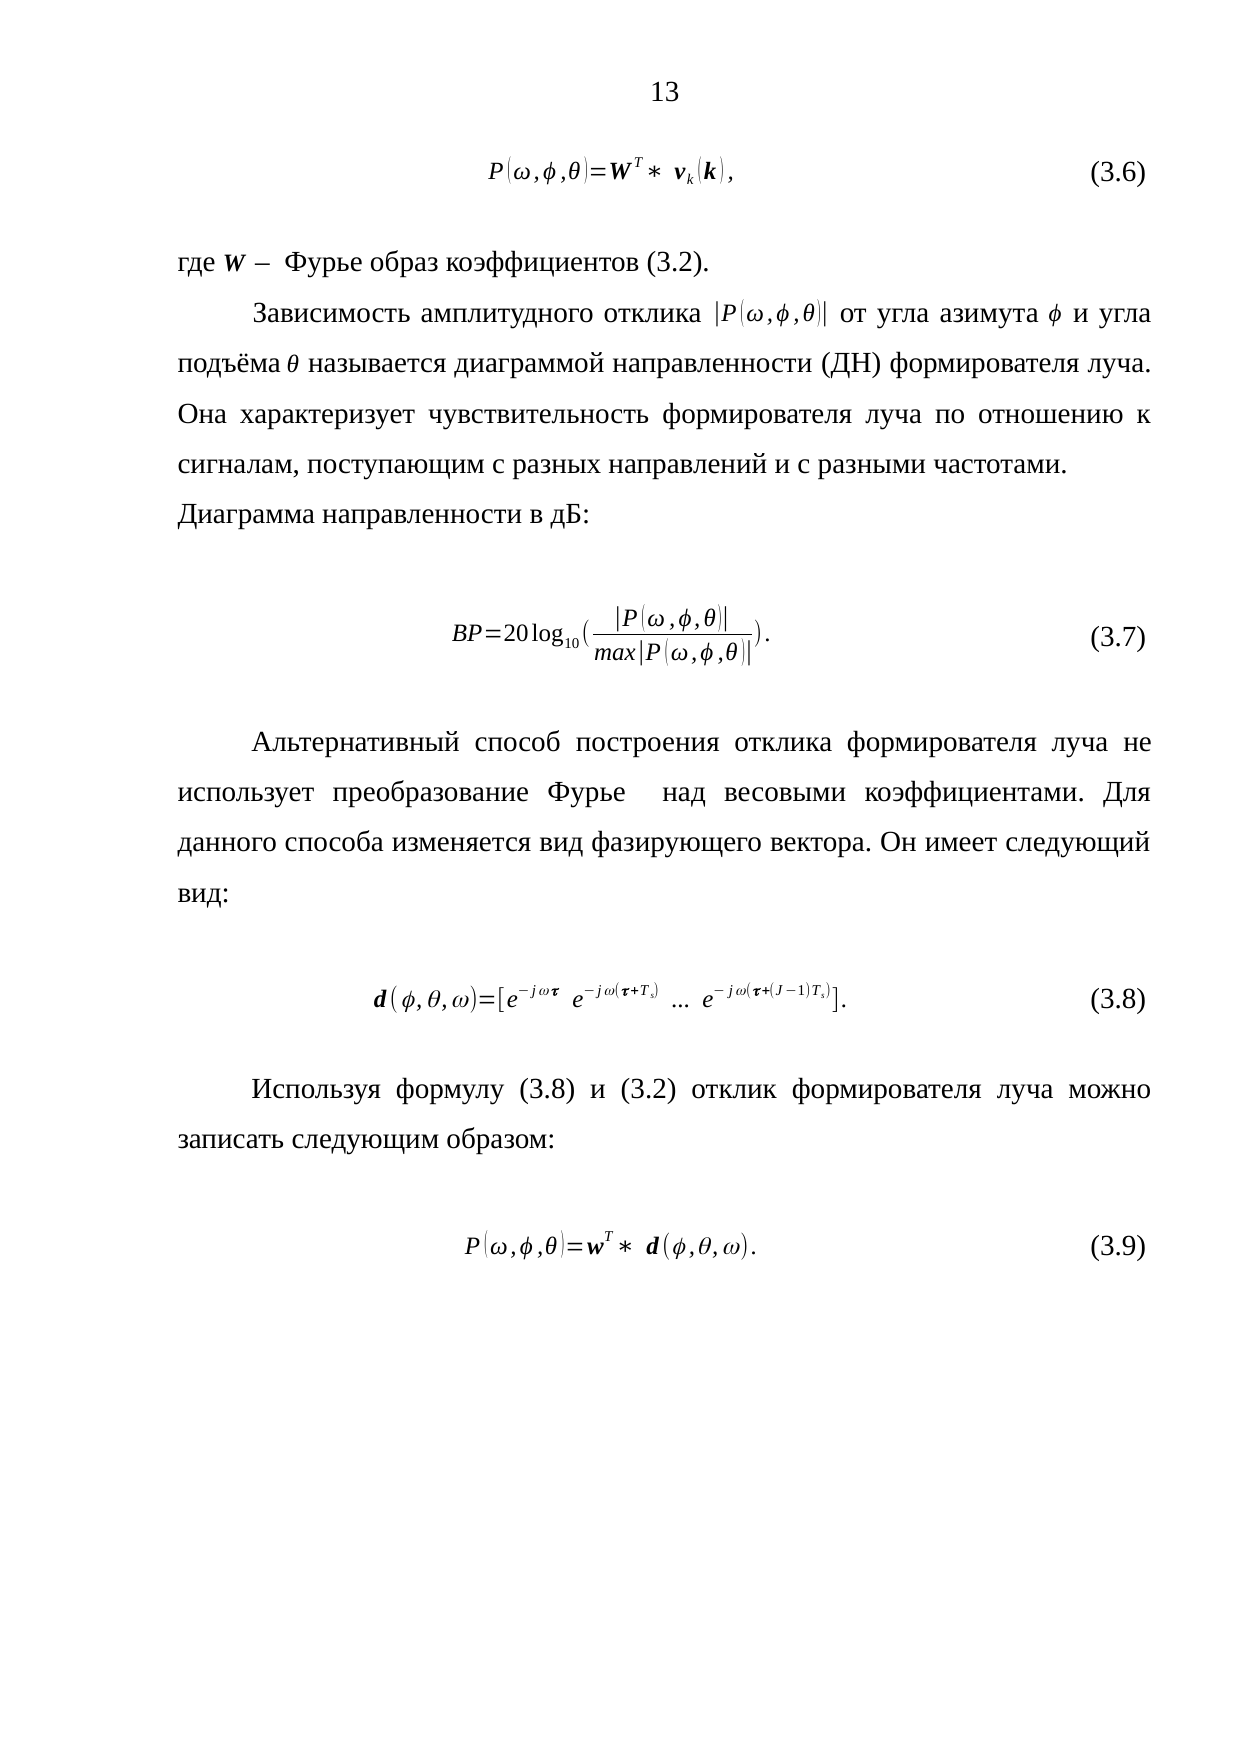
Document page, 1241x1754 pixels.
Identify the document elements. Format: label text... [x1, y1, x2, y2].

table_header [177, 148, 1043, 194]
text Зависимость амплитудного отклика от угла азимута и угла подъёма называется диаграммой направленности (ДН) формирователя луча. Она характеризует чувствительность формирователя луча по отношению к сигналам, поступающим с разных направлений и с разными частотами. [177, 295, 1152, 480]
text Используя формулу (3.8) и (3.2) отклик формирователя луча можно записать следующим образом: [177, 1071, 1152, 1155]
text Альтернативный способ построения отклика формирователя луча не использует преобразование Фурье над весовыми коэффициентами. Для данного способа изменяется вид фазирующего вектора. Он имеет следующий вид: [177, 724, 1152, 908]
table_header (3.7) [1043, 597, 1152, 674]
table_header (3.6) [1043, 148, 1152, 194]
table_header (3.9) [1043, 1222, 1152, 1267]
table_header [177, 597, 1043, 674]
table_header [177, 976, 1043, 1021]
text где – Фурье образ коэффициентов (3.2). [177, 244, 1152, 278]
table_header [177, 1222, 1043, 1267]
table_header (3.8) [1043, 976, 1152, 1021]
text Диаграмма направленности в дБ: [177, 497, 1152, 530]
